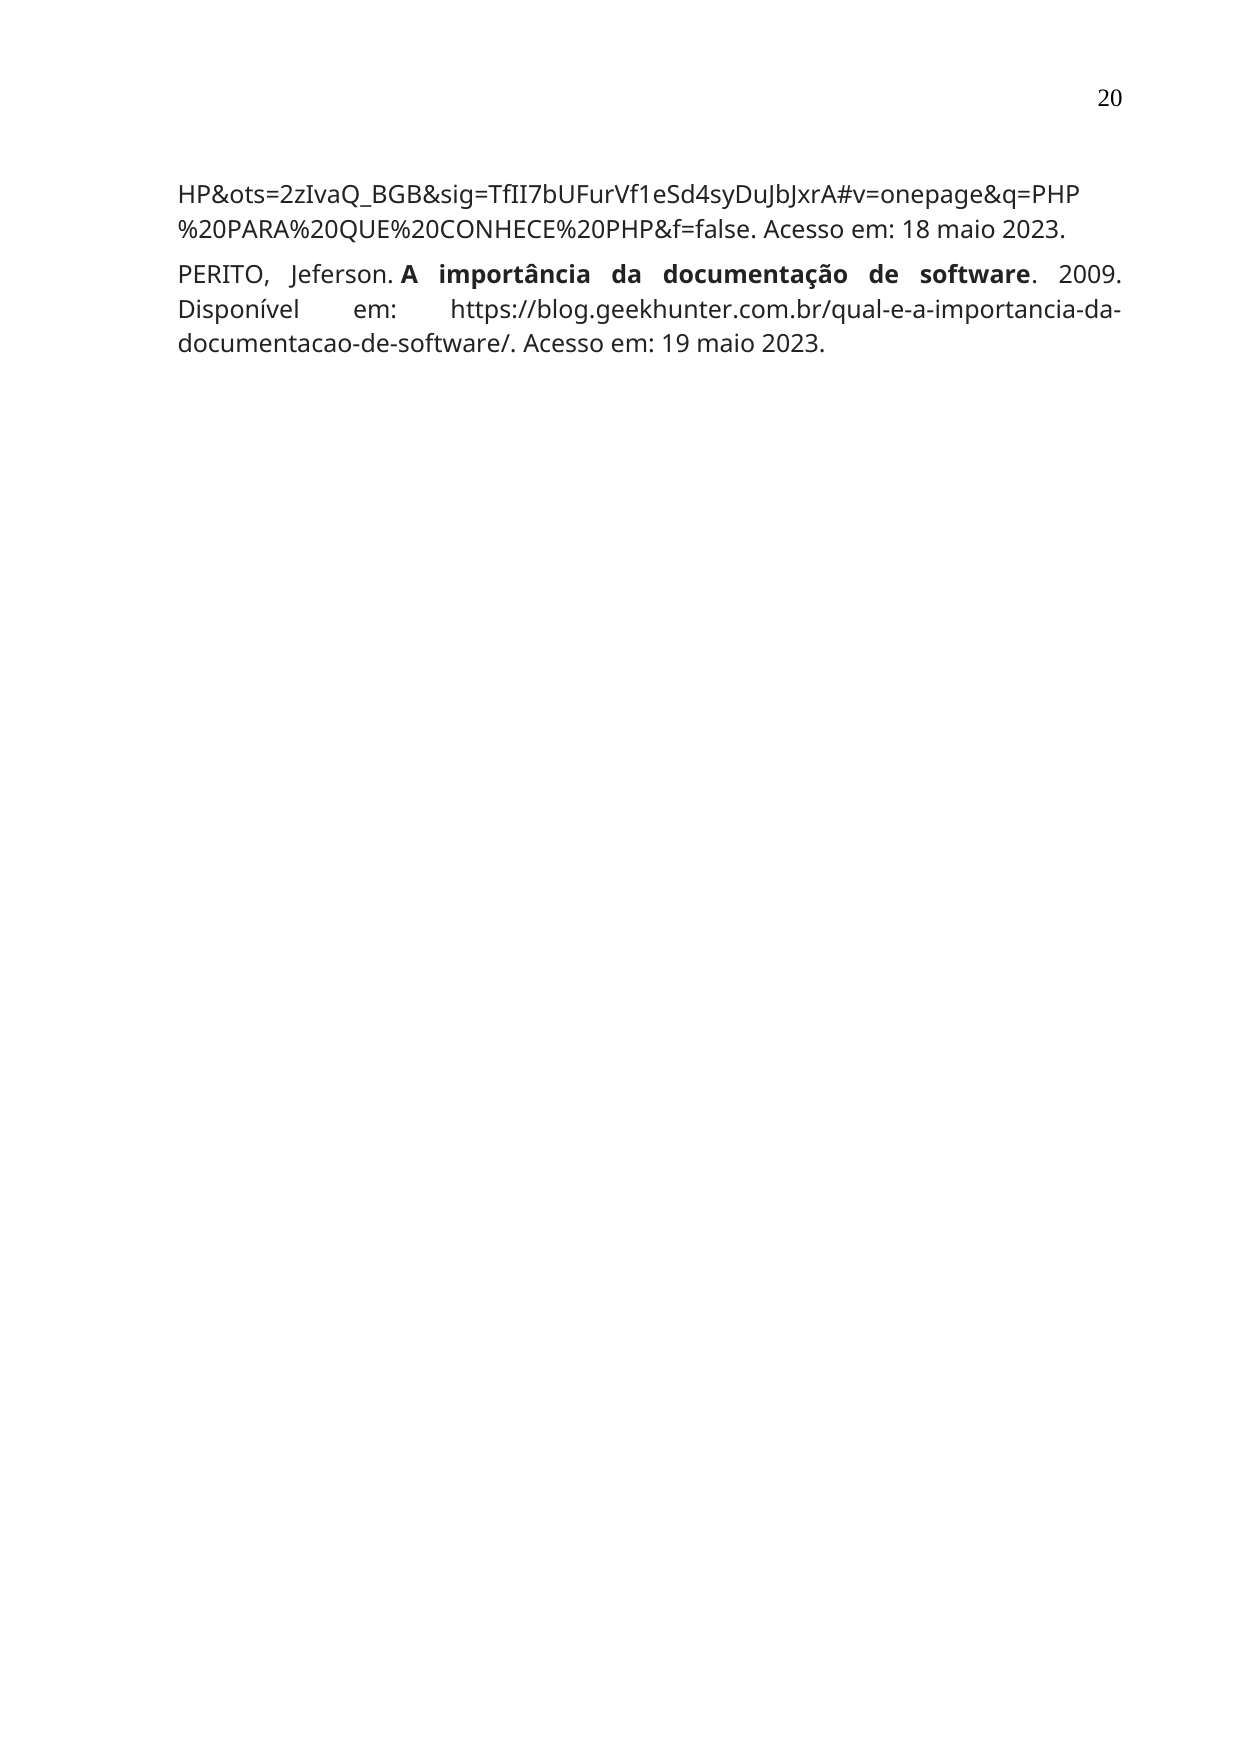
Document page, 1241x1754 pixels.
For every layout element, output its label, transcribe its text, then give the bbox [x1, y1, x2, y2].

text HP&ots=2zIvaQ_BGB&sig=TfII7bUFurVf1eSd4syDuJbJxrA#v=onepage&q=PHP%20PARA%20QUE%20CONHECE%20PHP&f=false. Acesso em: 18 maio 2023. [177, 177, 1122, 245]
text PERITO, Jeferson. A importância da documentação de software. 2009. Disponível em: https://blog.geekhunter.com.br/qual-e-a-importancia-da-documentacao-de-software/. Acesso em: 19 maio 2023. [177, 257, 1122, 359]
